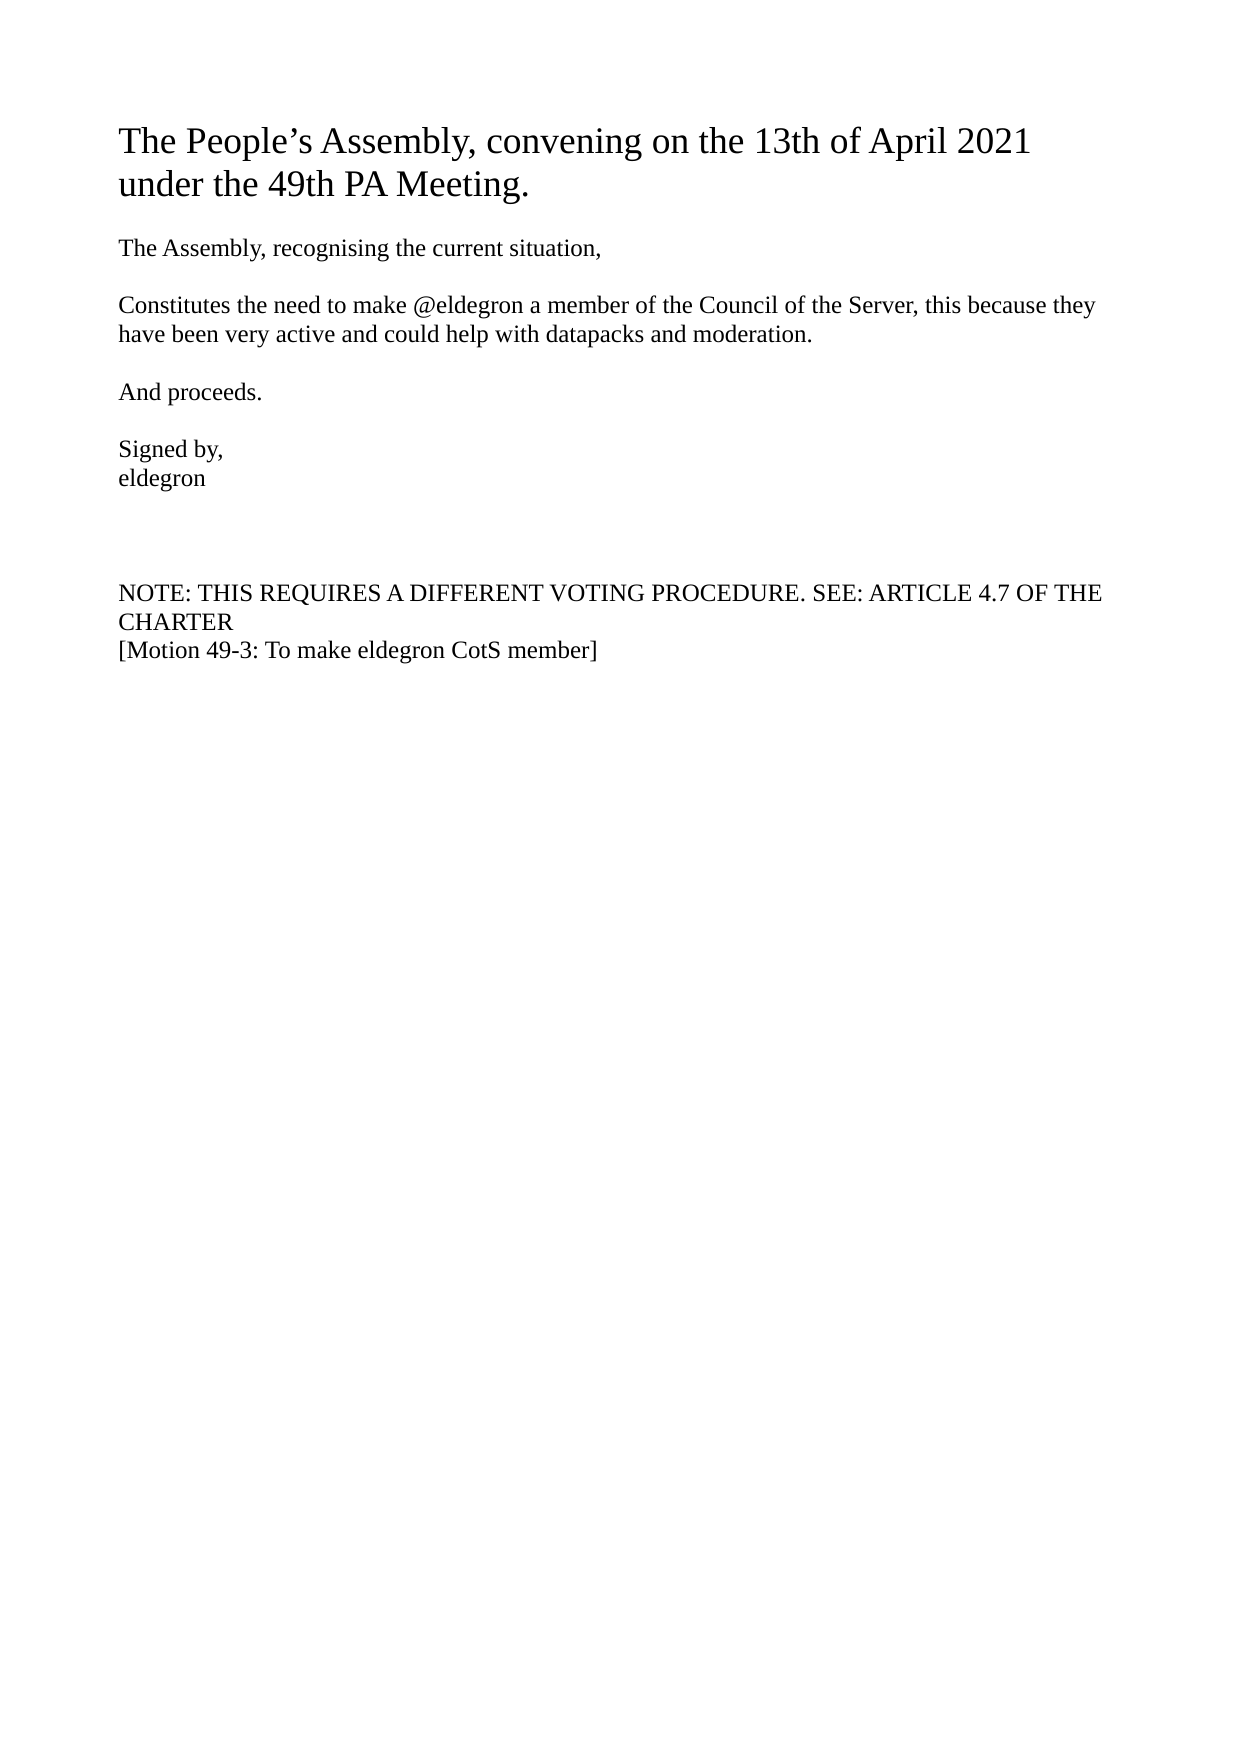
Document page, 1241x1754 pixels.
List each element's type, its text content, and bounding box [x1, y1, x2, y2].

text The Assembly, recognising the current situation, [118, 233, 1122, 262]
text The People’s Assembly, convening on the 13th of April 2021 under the 49th PA Meeting. [118, 118, 1122, 204]
text [Motion 49-3: To make eldegron CotS member] [118, 636, 1122, 664]
text Signed by, [118, 434, 1122, 463]
text And proceeds. [118, 377, 1122, 406]
text Constitutes the need to make @eldegron a member of the Council of the Server, this because they have been very active and could help with datapacks and moderation. [118, 291, 1122, 348]
text NOTE: THIS REQUIRES A DIFFERENT VOTING PROCEDURE. SEE: ARTICLE 4.7 OF THE CHARTER [118, 578, 1122, 636]
text eldegron [118, 463, 1122, 492]
